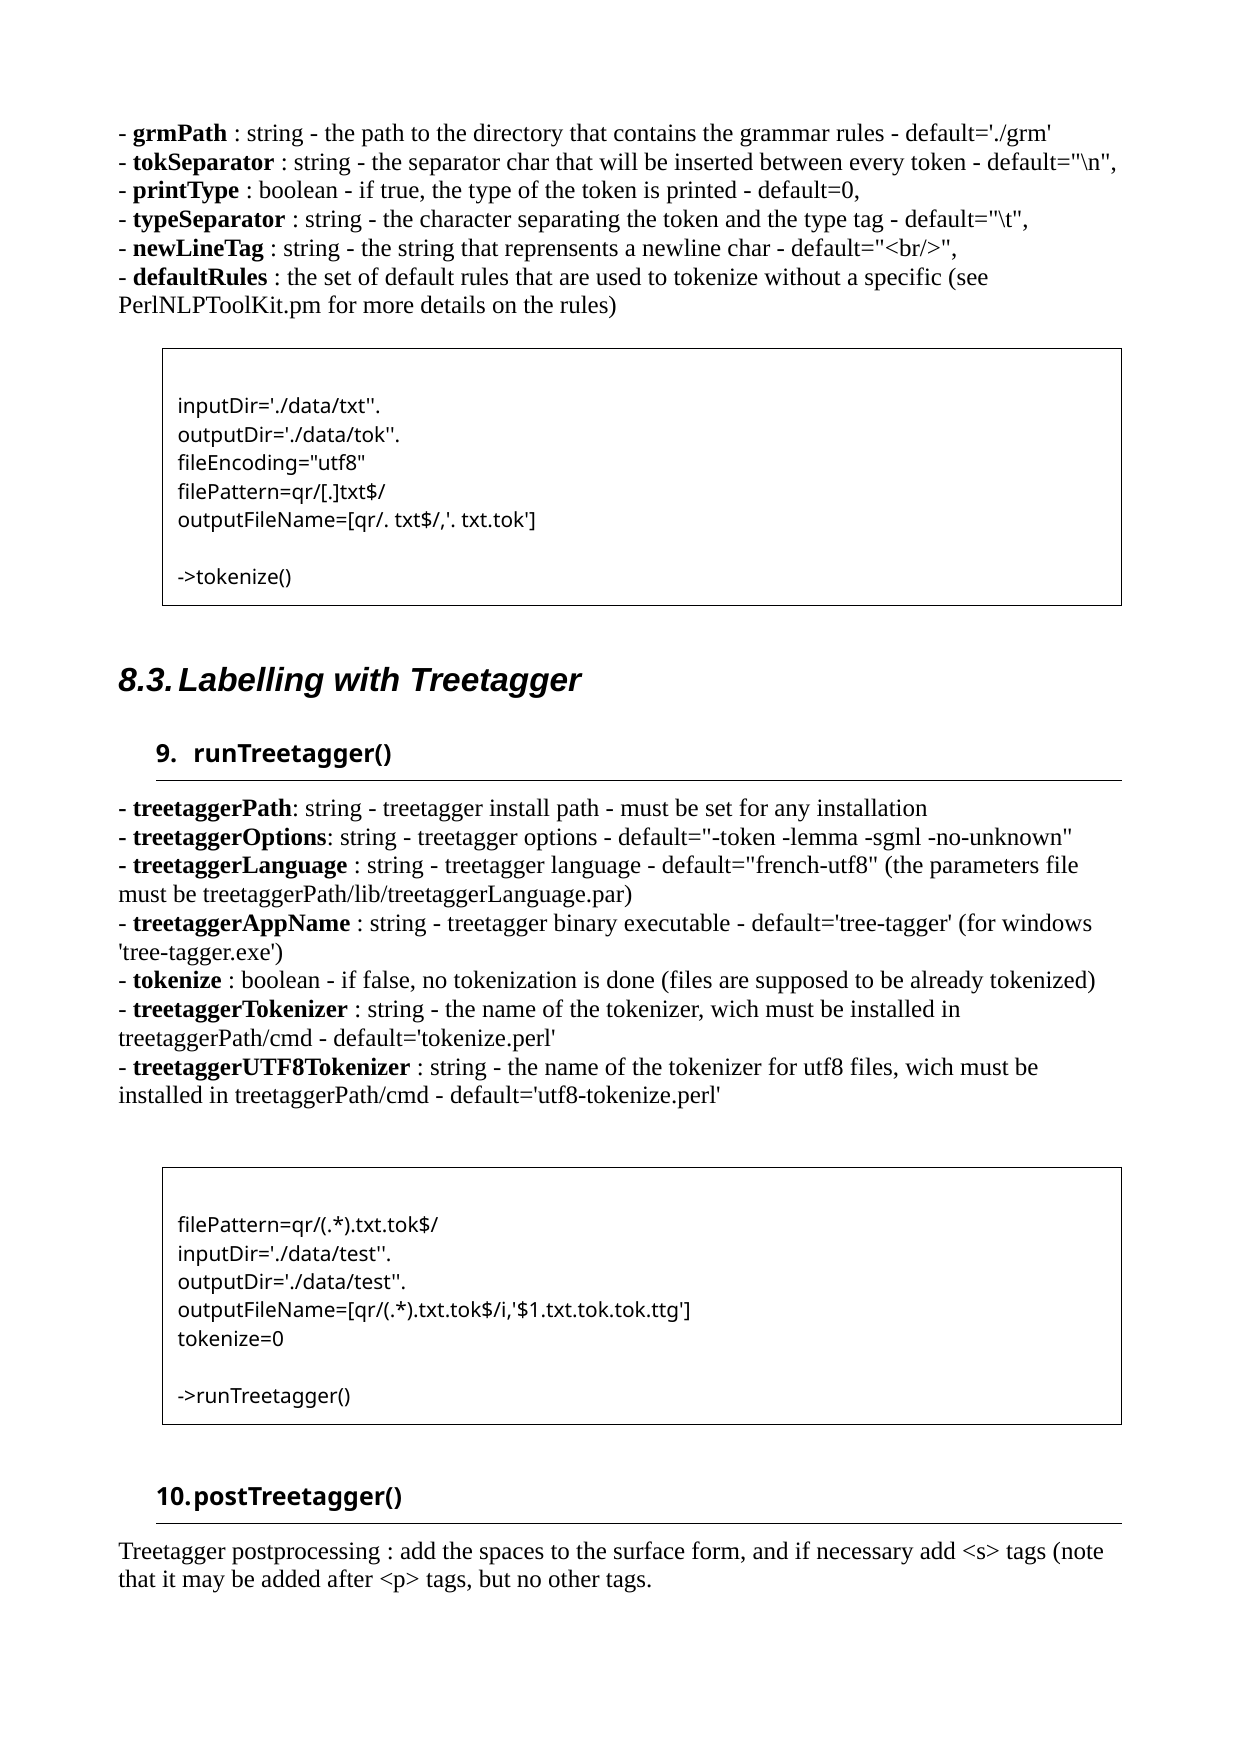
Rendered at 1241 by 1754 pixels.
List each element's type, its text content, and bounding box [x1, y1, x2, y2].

text inputDir='./data/txt''. [163, 377, 1121, 405]
text ->runTreetagger() [163, 1366, 1121, 1424]
text inputDir='./data/test''. [163, 1224, 1121, 1252]
subtitle runTreetagger() [156, 736, 1122, 780]
text outputDir='./data/test''. [163, 1252, 1121, 1281]
text - treetaggerAppName : string - treetagger binary executable - default='tree-tagger' (for windows 'tree-tagger.exe') [118, 908, 1122, 966]
text - treetaggerPath: string - treetagger install path - must be set for any installation [118, 793, 1122, 822]
text outputFileName=[qr/. txt$/,'. txt.tok'] [163, 490, 1121, 534]
text - tokSeparator : string - the separator char that will be inserted between every token - default="\n", [118, 147, 1122, 176]
text - treetaggerTokenizer : string - the name of the tokenizer, wich must be installed in treetaggerPath/cmd - default='tokenize.perl' [118, 994, 1122, 1052]
text - printType : boolean - if true, the type of the token is printed - default=0, [118, 176, 1122, 204]
text - tokenize : boolean - if false, no tokenization is done (files are supposed to be already tokenized) [118, 966, 1122, 994]
text - newLineTag : string - the string that reprensents a newline char - default="<br/>", [118, 233, 1122, 262]
text - treetaggerUTF8Tokenizer : string - the name of the tokenizer for utf8 files, wich must be installed in treetaggerPath/cmd - default='utf8-tokenize.perl' [118, 1052, 1122, 1109]
text - treetaggerLanguage : string - treetagger language - default="french-utf8" (the parameters file must be treetaggerPath/lib/treetaggerLanguage.par) [118, 851, 1122, 908]
text tokenize=0 [163, 1309, 1121, 1352]
text ->tokenize() [163, 547, 1121, 605]
text outputDir='./data/tok''. [163, 405, 1121, 433]
subtitle postTreetagger() [156, 1478, 1122, 1523]
text - grmPath : string - the path to the directory that contains the grammar rules - default='./grm' [118, 118, 1122, 147]
text - treetaggerOptions: string - treetagger options - default="-token -lemma -sgml -no-unknown" [118, 822, 1122, 851]
subtitle Labelling with Treetagger [118, 659, 1122, 698]
text - typeSeparator : string - the character separating the token and the type tag - default="\t", [118, 204, 1122, 233]
text fileEncoding="utf8" [163, 433, 1121, 462]
text filePattern=qr/(.*).txt.tok$/ [163, 1195, 1121, 1224]
text outputFileName=[qr/(.*).txt.tok$/i,'$1.txt.tok.tok.ttg'] [163, 1281, 1121, 1309]
text filePattern=qr/[.]txt$/ [163, 462, 1121, 490]
text - defaultRules : the set of default rules that are used to tokenize without a specific (see PerlNLPToolKit.pm for more details on the rules) [118, 262, 1122, 319]
text Treetagger postprocessing : add the spaces to the surface form, and if necessary add <s> tags (note that it may be added after <p> tags, but no other tags. [118, 1536, 1122, 1593]
